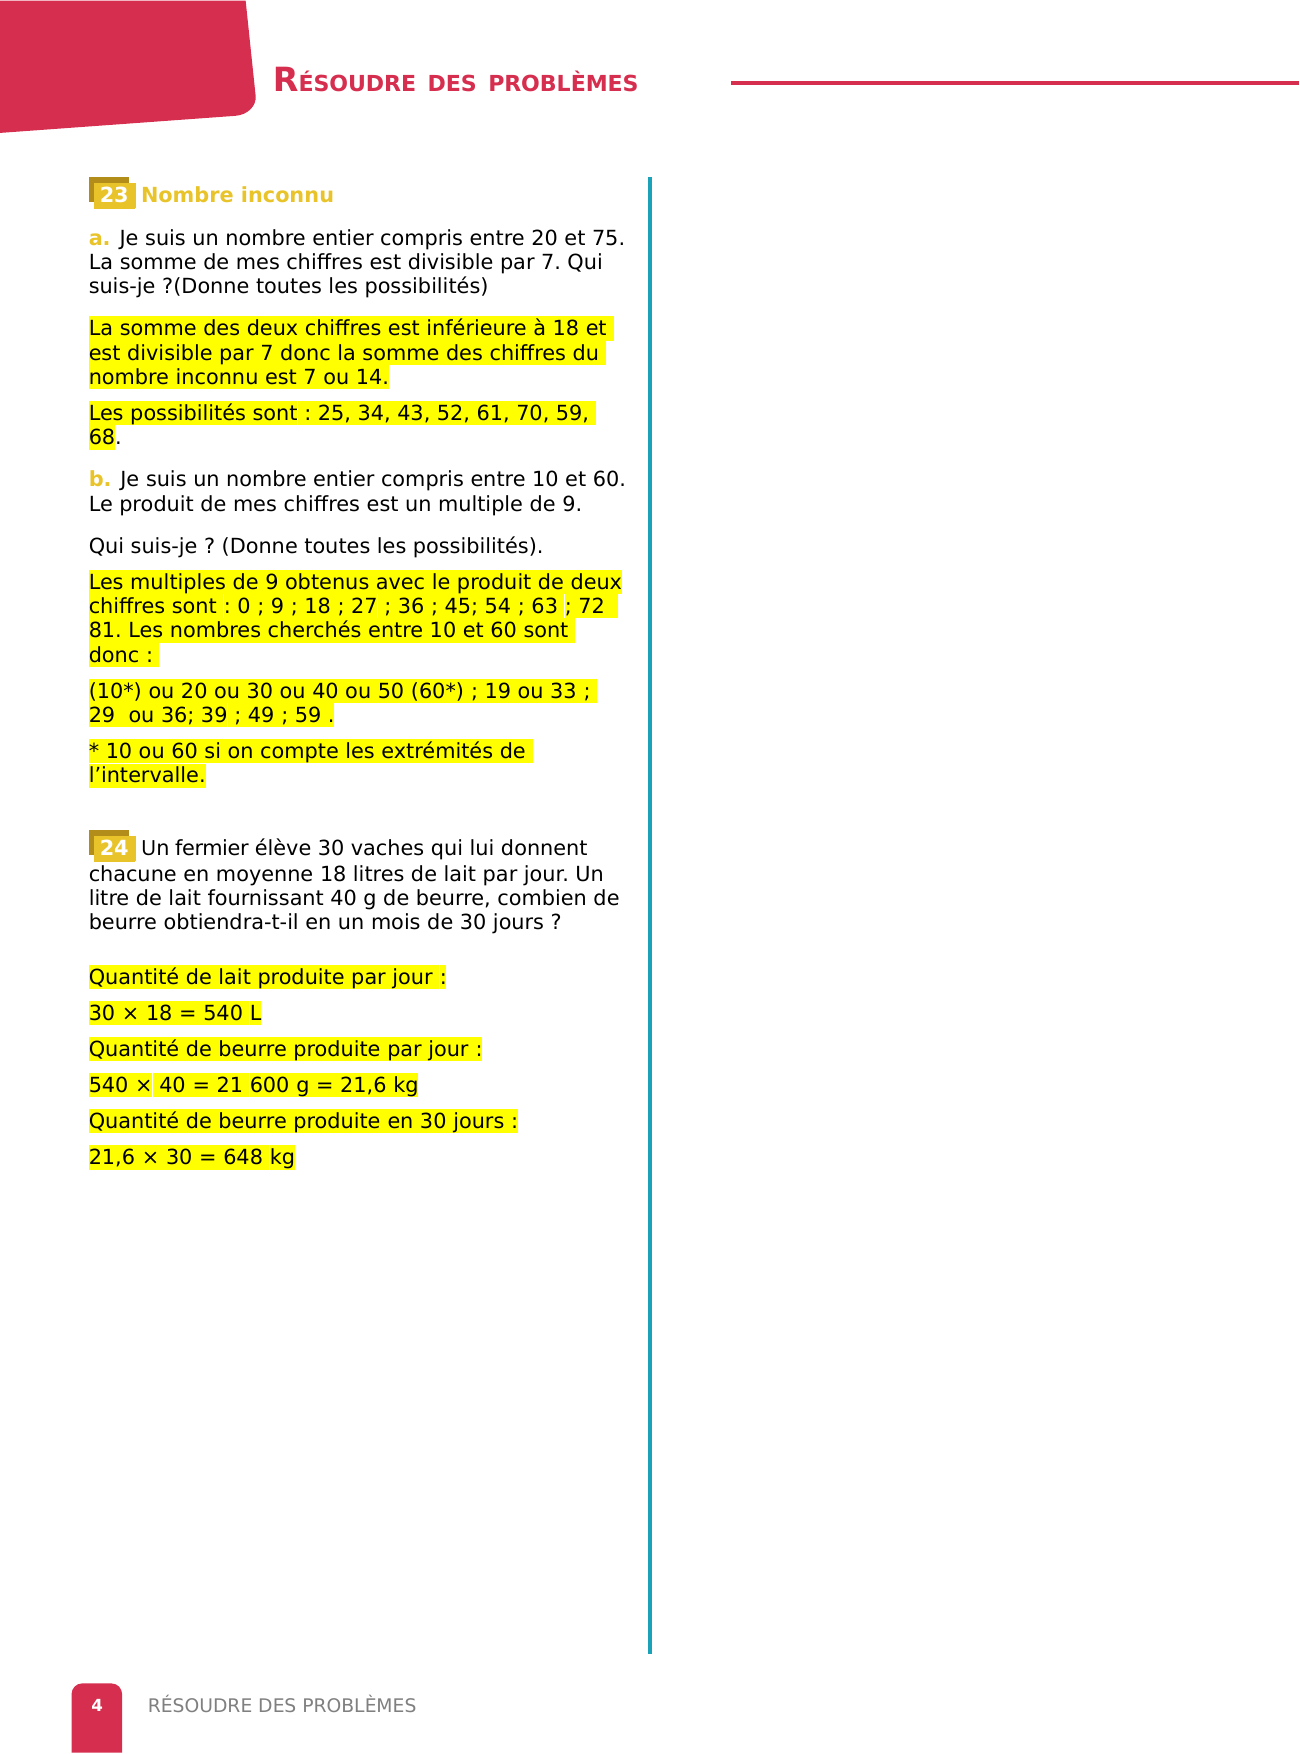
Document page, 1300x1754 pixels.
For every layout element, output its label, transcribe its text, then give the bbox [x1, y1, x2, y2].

subtitle La somme des deux chiffres est inférieure à 18 et est divisible par 7 donc la somme des chiffres du nombre inconnu est 7 ou 14. [389, 316, 623, 389]
subtitle Qui suis-je ? (Donne toutes les possibilités). [88, 534, 623, 558]
list Je suis un nombre entier compris entre 20 et 75. La somme de mes chiffres est divisible par 7. Qui suis-je ?(Donne toutes les possibilités) [88, 226, 629, 299]
list litre de lait fournissant 40 g de beurre, combien de [88, 886, 629, 910]
list Je suis un nombre entier compris entre 10 et 60. Le produit de mes chiffres est un multiple de 9. [88, 467, 629, 516]
list beurre obtiendra-t-il en un mois de 30 jours ? [88, 910, 629, 934]
subtitle Quantité de beurre produite en 30 jours : [518, 1109, 623, 1133]
subtitle 21,6 × 30 = 648 kg [295, 1145, 623, 1170]
subtitle Quantité de lait produite par jour : [446, 965, 623, 989]
list Un fermier élève 30 vaches qui lui donnent [129, 830, 629, 862]
subtitle (10*) ou 20 ou 30 ou 40 ou 50 (60*) ; 19 ou 33 ; 29 ou 36; 39 ; 49 ; 59 . [334, 679, 623, 727]
subtitle 540 × 40 = 21 600 g = 21,6 kg [418, 1073, 623, 1097]
subtitle 21,6 × 30 = 648 kg [223, 1145, 263, 1170]
list chacune en moyenne 18 litres de lait par jour. Un [88, 862, 629, 886]
subtitle 30 × 18 = 540 L [261, 1001, 623, 1025]
subtitle * 10 ou 60 si on compte les extrémités de l’intervalle. [88, 739, 623, 788]
subtitle 21,6 × 30 = 648 kg [88, 1145, 135, 1170]
subtitle Quantité de beurre produite en 30 jours : [387, 1109, 453, 1133]
subtitle Les multiples de 9 obtenus avec le produit de deux chiffres sont : 0 ; 9 ; 18 ; 27 ; 36 ; 45; 54 ; 63 ; 72 81. Les nombres cherchés entre 10 et 60 sont donc : [159, 570, 623, 667]
subtitle Les possibilités sont : 25, 34, 43, 52, 61, 70, 59, 68. [115, 401, 623, 450]
subtitle Nombre inconnu [129, 177, 629, 208]
subtitle Quantité de beurre produite par jour : [482, 1037, 623, 1061]
